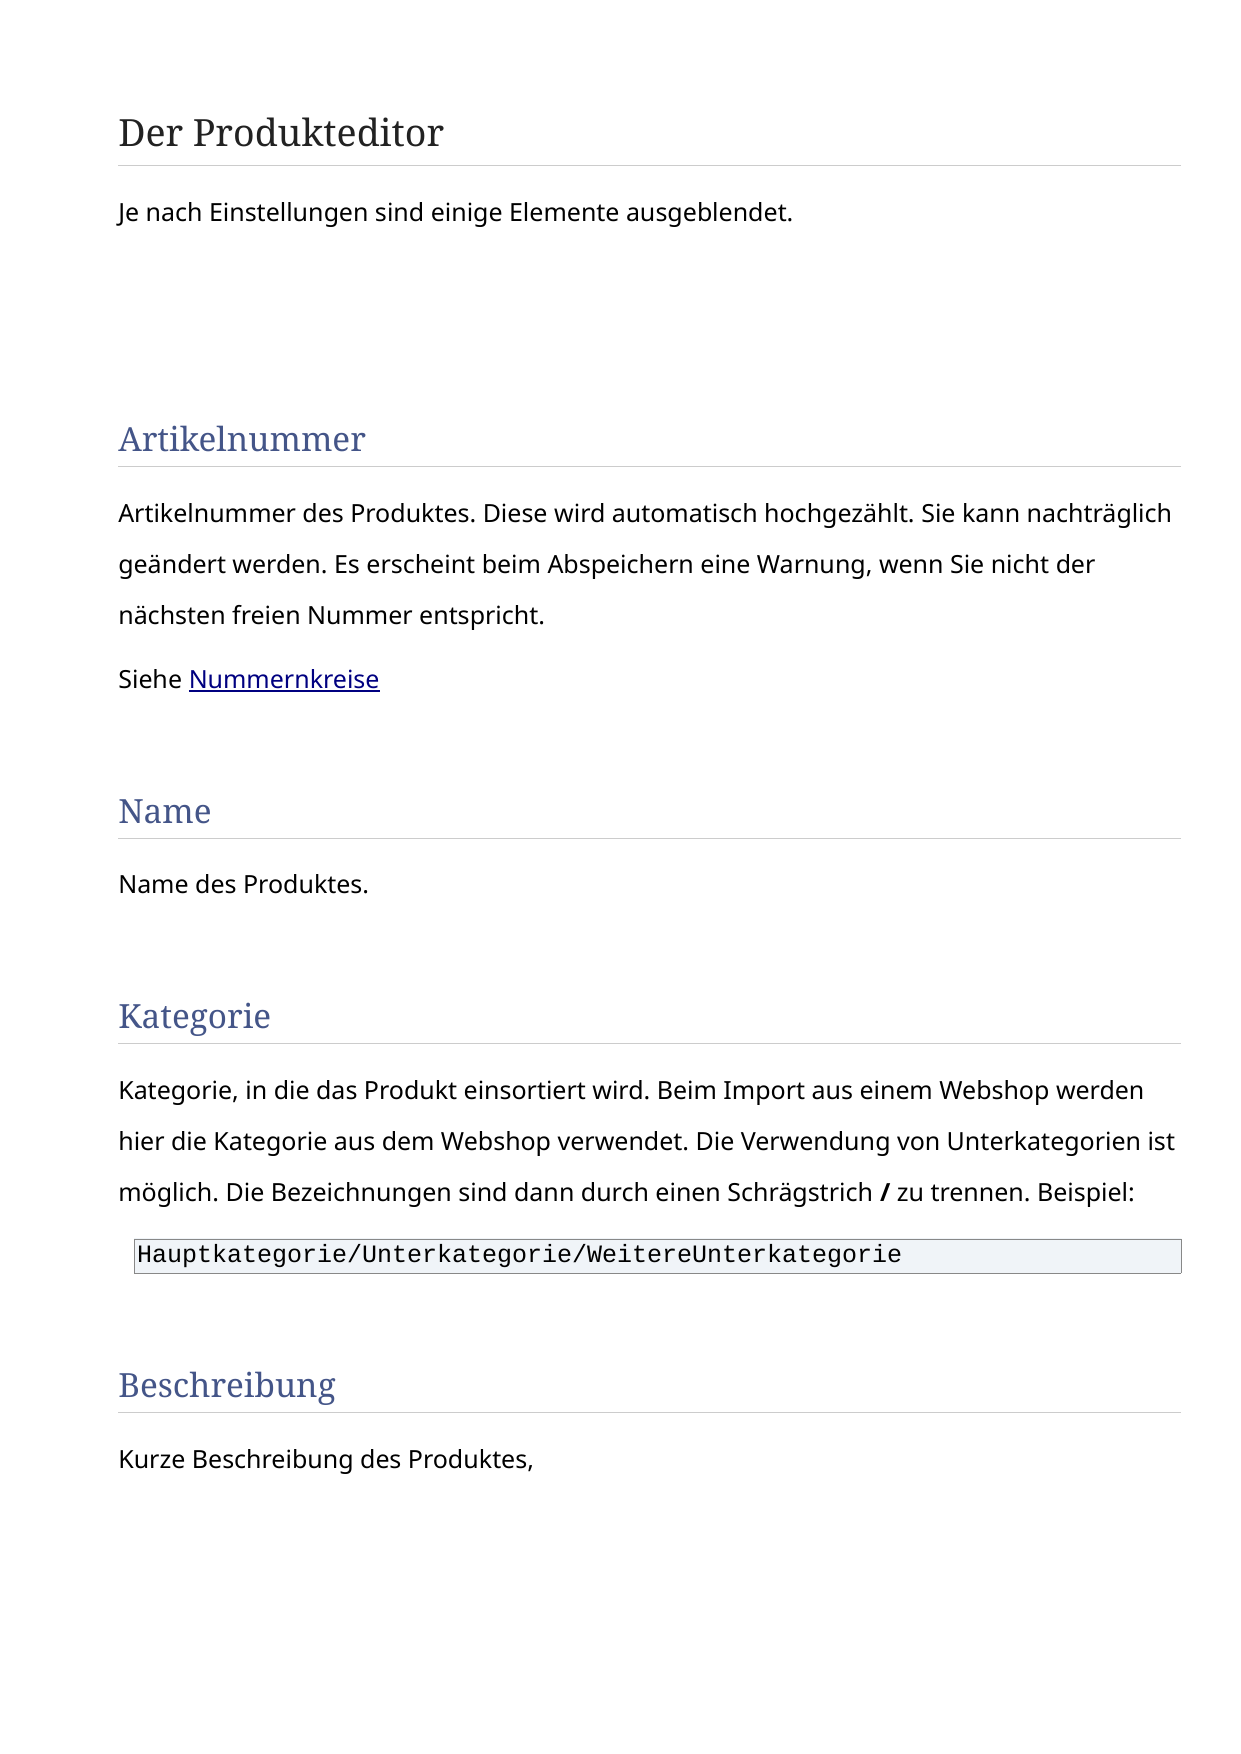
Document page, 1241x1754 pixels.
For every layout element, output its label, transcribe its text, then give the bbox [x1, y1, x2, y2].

subtitle Kategorie [118, 993, 1181, 1043]
text Artikelnummer des Produktes. Diese wird automatisch hochgezählt. Sie kann nachträglich geändert werden. Es erscheint beim Abspeichern eine Warnung, wenn Sie nicht der nächsten freien Nummer entspricht. [118, 496, 1181, 632]
text Kurze Beschreibung des Produktes, [118, 1442, 1181, 1476]
text Hauptkategorie/Unterkategorie/WeitereUnterkategorie [135, 1240, 1181, 1273]
subtitle Name [118, 787, 1181, 838]
text Name des Produktes. [118, 867, 1181, 901]
text Kategorie, in die das Produkt einsortiert wird. Beim Import aus einem Webshop werden hier die Kategorie aus dem Webshop verwendet. Die Verwendung von Unterkategorien ist möglich. Die Bezeichnungen sind dann durch einen Schrägstrich / zu trennen. Beispiel: [118, 1073, 1181, 1209]
text Siehe Nummernkreise [118, 661, 1181, 695]
subtitle Artikelnummer [118, 416, 1181, 466]
subtitle Beschreibung [118, 1362, 1181, 1412]
subtitle Der Produkteditor [118, 106, 1181, 165]
text Je nach Einstellungen sind einige Elemente ausgeblendet. [118, 194, 1181, 228]
